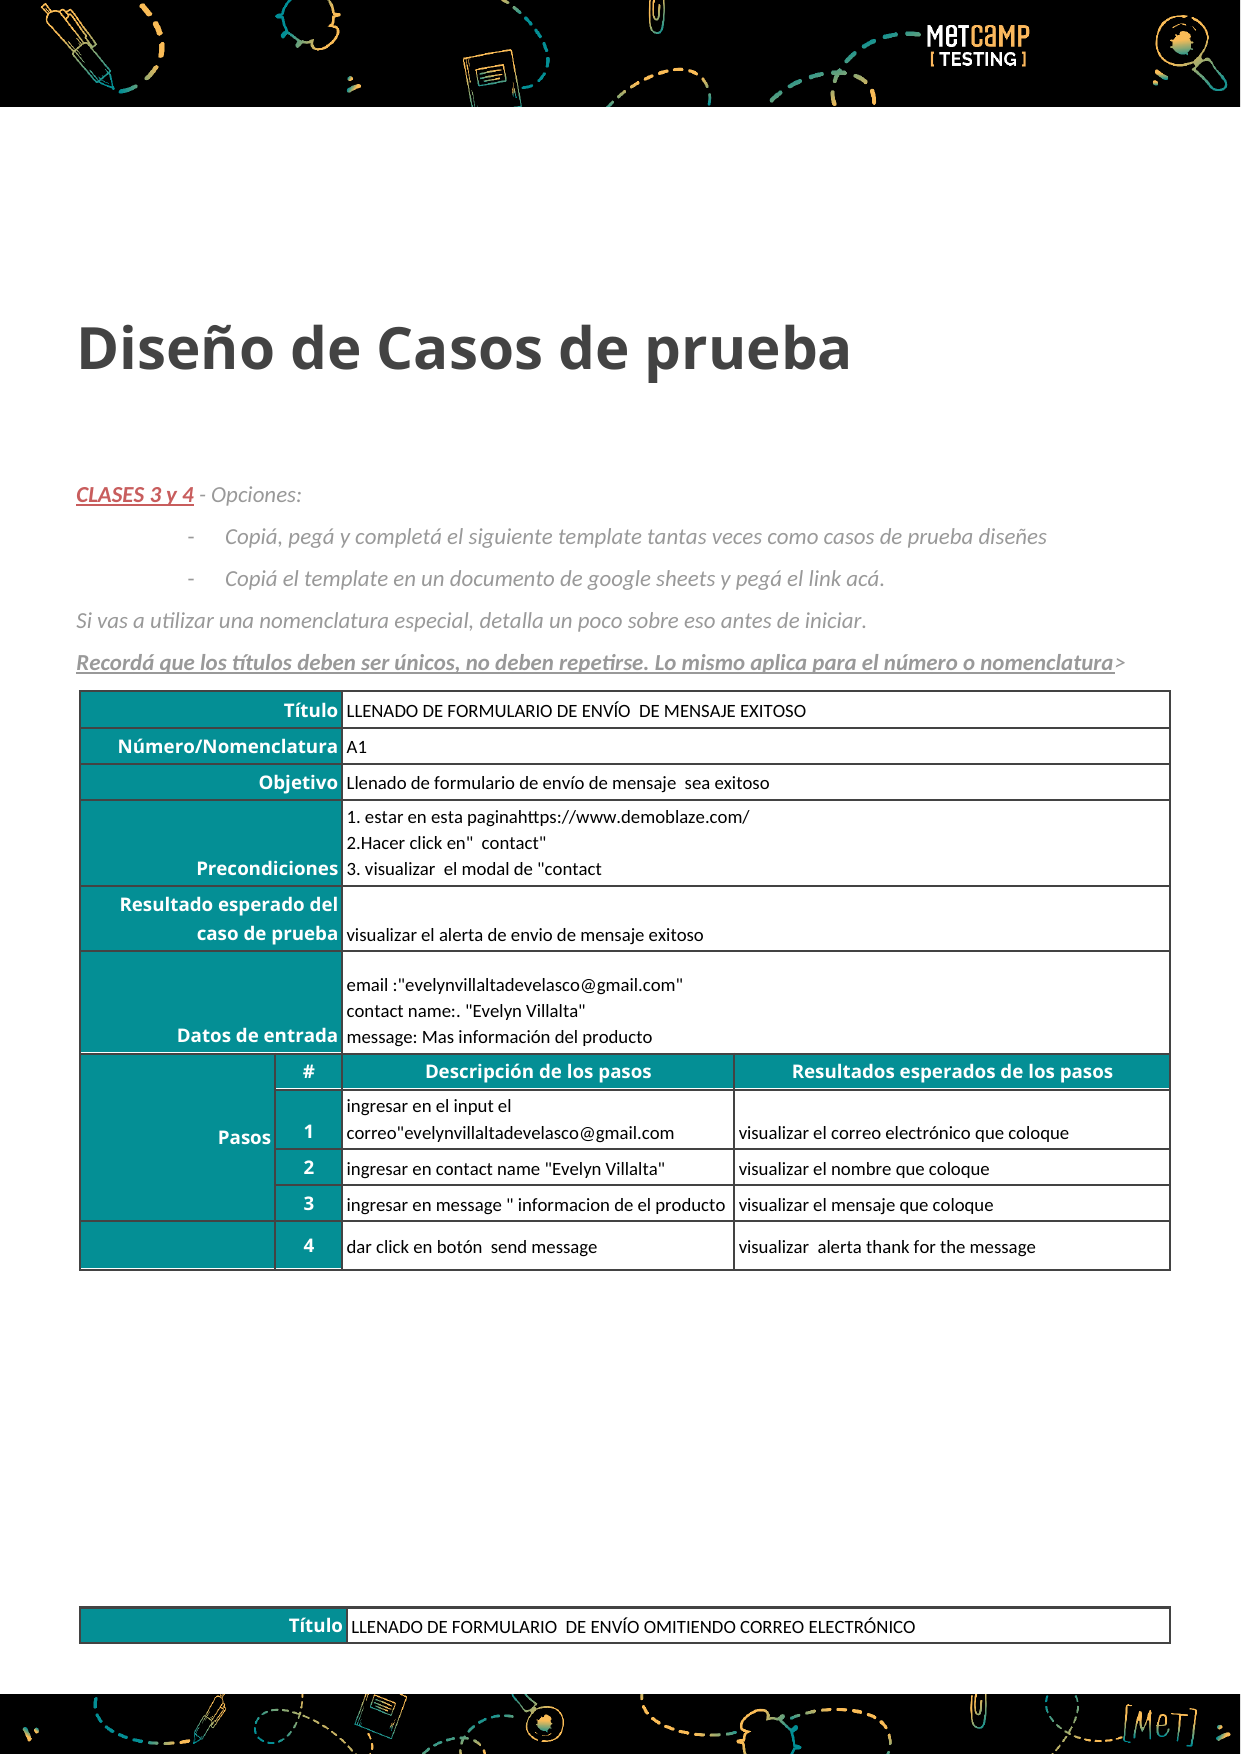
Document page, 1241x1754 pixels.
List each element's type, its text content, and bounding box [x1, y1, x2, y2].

table_header Título [81, 692, 341, 727]
picture [0, 0, 1241, 107]
table_cell A1 [343, 729, 1169, 763]
text CLASES 3 y 4 - Opciones: [76, 480, 1168, 508]
table_cell dar click en botón send message [343, 1222, 733, 1268]
table_cell 1. estar en esta paginahttps://www.demoblaze.com/ 2.Hacer click en" contact" 3. visualizar el modal de "contact [343, 801, 1169, 885]
table_cell visualizar el correo electrónico que coloque [735, 1091, 1169, 1148]
table_cell ingresar en contact name "Evelyn Villalta" [343, 1150, 733, 1184]
table_cell ingresar en message " informacion de el producto [343, 1186, 733, 1220]
table_cell 4 [276, 1222, 341, 1268]
table_cell visualizar alerta thank for the message [735, 1222, 1169, 1268]
table_header Título [81, 1609, 346, 1642]
table_cell Descripción de los pasos [343, 1055, 733, 1088]
table_cell Número/Nomenclatura [81, 729, 341, 763]
list Copiá el template en un documento de google sheets y pegá el link acá. [187, 564, 1168, 592]
table_cell Resultado esperado del caso de prueba [81, 887, 341, 950]
table_cell [81, 1222, 274, 1268]
table_cell Datos de entrada [81, 952, 341, 1052]
table_cell visualizar el alerta de envio de mensaje exitoso [343, 887, 1169, 950]
table_cell 1 [276, 1091, 341, 1148]
table_cell Resultados esperados de los pasos [735, 1055, 1169, 1088]
table_cell email :"evelynvillaltadevelasco@gmail.com" contact name:. "Evelyn Villalta" message: Mas información del producto [343, 952, 1169, 1052]
list Copiá, pegá y completá el siguiente template tantas veces como casos de prueba diseñes [187, 522, 1168, 550]
table_cell Pasos [81, 1055, 274, 1220]
text Si vas a utilizar una nomenclatura especial, detalla un poco sobre eso antes de iniciar. [76, 606, 1168, 634]
table_cell visualizar el mensaje que coloque [735, 1186, 1169, 1220]
table_header LLENADO DE FORMULARIO DE ENVÍO DE MENSAJE EXITOSO [343, 692, 1169, 727]
table_cell # [276, 1055, 341, 1088]
subtitle Diseño de Casos de prueba [76, 307, 1168, 386]
table_cell Objetivo [81, 765, 341, 799]
table_cell ingresar en el input el correo"evelynvillaltadevelasco@gmail.com [343, 1091, 733, 1148]
table_header LLENADO DE FORMULARIO DE ENVÍO OMITIENDO CORREO ELECTRÓNICO [348, 1609, 1169, 1642]
table_cell visualizar el nombre que coloque [735, 1150, 1169, 1184]
text Recordá que los títulos deben ser únicos, no deben repetirse. Lo mismo aplica para el número o nomenclatura> [76, 648, 1168, 676]
picture [0, 1694, 1241, 1754]
table_cell 2 [276, 1150, 341, 1184]
table_cell 3 [276, 1186, 341, 1220]
table_cell Llenado de formulario de envío de mensaje sea exitoso [343, 765, 1169, 799]
table_cell Precondiciones [81, 801, 341, 885]
